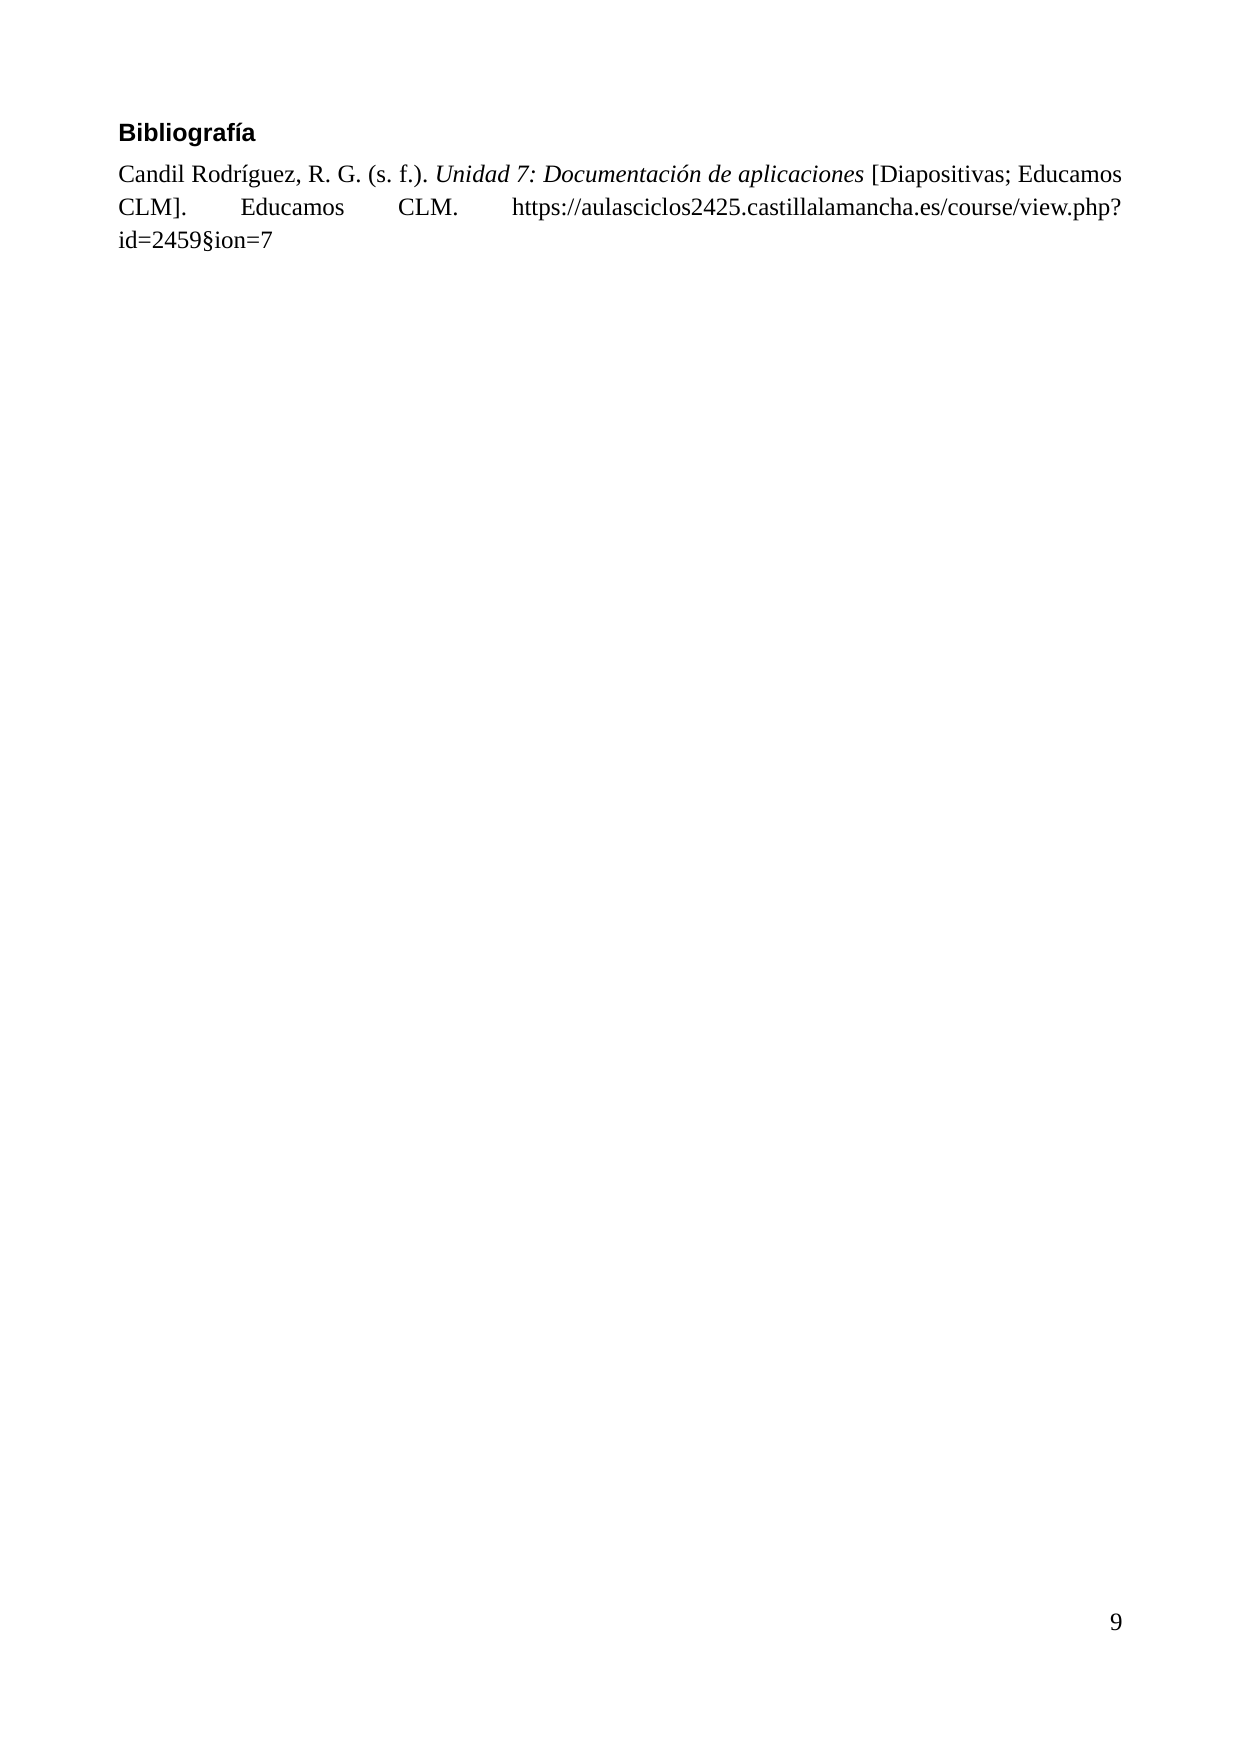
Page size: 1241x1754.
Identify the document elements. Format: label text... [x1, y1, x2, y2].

subtitle Bibliografía [118, 118, 1122, 147]
text Candil Rodríguez, R. G. (s. f.). Unidad 7: Documentación de aplicaciones [Diapositivas; Educamos CLM]. Educamos CLM. https://aulasciclos2425.castillalamancha.es/course/view.php?id=2459§ion=7 [118, 159, 1122, 254]
